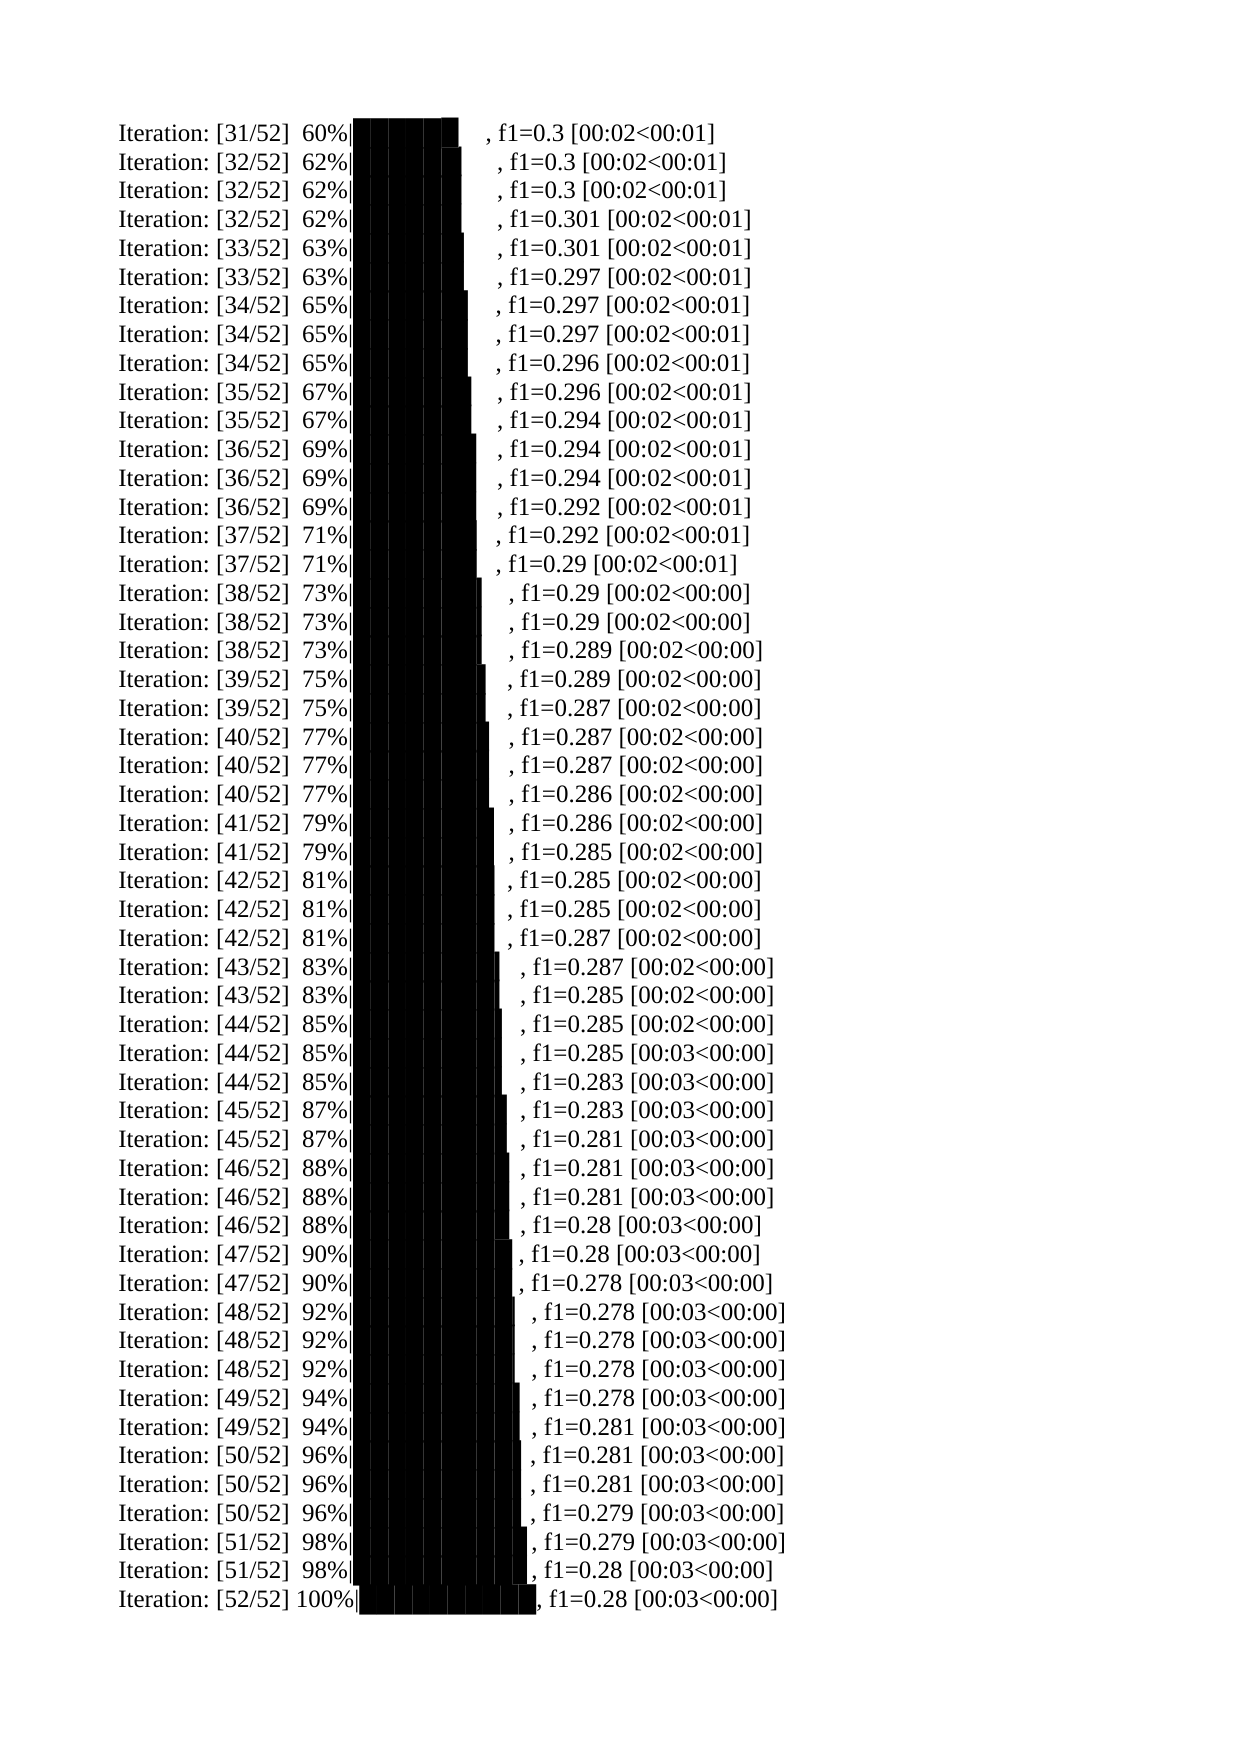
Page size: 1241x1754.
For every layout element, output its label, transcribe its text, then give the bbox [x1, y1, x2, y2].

text Iteration: [51/52] 98%|█████████▊, f1=0.28 [00:03<00:00] [118, 1556, 353, 1584]
text Iteration: [41/52] 79%|███████▉ , f1=0.285 [00:02<00:00] [494, 837, 1122, 866]
text Iteration: [43/52] 83%|████████▎ , f1=0.285 [00:02<00:00] [499, 981, 1122, 1009]
text Iteration: [52/52] 100%|██████████, f1=0.28 [00:03<00:00] [536, 1584, 1122, 1613]
text Iteration: [51/52] 98%|█████████▊, f1=0.279 [00:03<00:00] [527, 1527, 1122, 1556]
text Iteration: [40/52] 77%|███████▋ , f1=0.287 [00:02<00:00] [118, 722, 353, 751]
text Iteration: [34/52] 65%|██████▌ , f1=0.297 [00:02<00:01] [118, 319, 353, 348]
text Iteration: [52/52] 100%|██████████, f1=0.28 [00:03<00:00] [118, 1584, 359, 1613]
text Iteration: [32/52] 62%|██████▏ , f1=0.3 [00:02<00:01] [118, 176, 353, 204]
text Iteration: [49/52] 94%|█████████▍, f1=0.278 [00:03<00:00] [519, 1383, 1122, 1412]
text Iteration: [42/52] 81%|████████ , f1=0.285 [00:02<00:00] [118, 866, 353, 894]
text Iteration: [41/52] 79%|███████▉ , f1=0.286 [00:02<00:00] [118, 808, 353, 837]
text Iteration: [50/52] 96%|█████████▌, f1=0.281 [00:03<00:00] [118, 1469, 353, 1498]
text Iteration: [37/52] 71%|███████ , f1=0.292 [00:02<00:01] [477, 521, 1122, 549]
text Iteration: [51/52] 98%|█████████▊, f1=0.28 [00:03<00:00] [527, 1556, 1122, 1584]
text Iteration: [38/52] 73%|███████▎ , f1=0.289 [00:02<00:00] [118, 636, 353, 664]
text Iteration: [35/52] 67%|██████▋ , f1=0.294 [00:02<00:01] [118, 406, 353, 434]
text Iteration: [42/52] 81%|████████ , f1=0.287 [00:02<00:00] [494, 923, 1122, 952]
text Iteration: [48/52] 92%|█████████▏, f1=0.278 [00:03<00:00] [118, 1354, 353, 1383]
text Iteration: [50/52] 96%|█████████▌, f1=0.279 [00:03<00:00] [521, 1498, 1122, 1527]
text Iteration: [32/52] 62%|██████▏ , f1=0.3 [00:02<00:01] [118, 147, 353, 176]
text Iteration: [49/52] 94%|█████████▍, f1=0.281 [00:03<00:00] [118, 1412, 353, 1441]
text Iteration: [43/52] 83%|████████▎ , f1=0.287 [00:02<00:00] [118, 952, 353, 981]
text Iteration: [40/52] 77%|███████▋ , f1=0.287 [00:02<00:00] [489, 722, 1122, 751]
text Iteration: [44/52] 85%|████████▍ , f1=0.283 [00:03<00:00] [501, 1067, 1122, 1096]
text Iteration: [50/52] 96%|█████████▌, f1=0.281 [00:03<00:00] [521, 1441, 1122, 1469]
text Iteration: [34/52] 65%|██████▌ , f1=0.297 [00:02<00:01] [118, 291, 353, 319]
text Iteration: [42/52] 81%|████████ , f1=0.287 [00:02<00:00] [118, 923, 353, 952]
text Iteration: [50/52] 96%|█████████▌, f1=0.279 [00:03<00:00] [118, 1498, 353, 1527]
text Iteration: [42/52] 81%|████████ , f1=0.285 [00:02<00:00] [118, 894, 353, 923]
text Iteration: [34/52] 65%|██████▌ , f1=0.297 [00:02<00:01] [468, 291, 1122, 319]
text Iteration: [36/52] 69%|██████▉ , f1=0.294 [00:02<00:01] [476, 434, 1122, 463]
text Iteration: [43/52] 83%|████████▎ , f1=0.285 [00:02<00:00] [118, 981, 353, 1009]
text Iteration: [38/52] 73%|███████▎ , f1=0.29 [00:02<00:00] [482, 578, 1122, 607]
text Iteration: [46/52] 88%|████████▊ , f1=0.281 [00:03<00:00] [509, 1182, 1122, 1211]
text Iteration: [40/52] 77%|███████▋ , f1=0.286 [00:02<00:00] [489, 779, 1122, 808]
text Iteration: [40/52] 77%|███████▋ , f1=0.287 [00:02<00:00] [118, 751, 353, 779]
text Iteration: [51/52] 98%|█████████▊, f1=0.279 [00:03<00:00] [118, 1527, 353, 1556]
text Iteration: [46/52] 88%|████████▊ , f1=0.281 [00:03<00:00] [509, 1153, 1122, 1182]
text Iteration: [42/52] 81%|████████ , f1=0.285 [00:02<00:00] [494, 894, 1122, 923]
text Iteration: [50/52] 96%|█████████▌, f1=0.281 [00:03<00:00] [118, 1441, 353, 1469]
text Iteration: [47/52] 90%|█████████ , f1=0.28 [00:03<00:00] [512, 1239, 1122, 1268]
text Iteration: [32/52] 62%|██████▏ , f1=0.3 [00:02<00:01] [461, 176, 1122, 204]
text Iteration: [33/52] 63%|██████▎ , f1=0.301 [00:02<00:01] [464, 233, 1122, 262]
text Iteration: [49/52] 94%|█████████▍, f1=0.281 [00:03<00:00] [519, 1412, 1122, 1441]
text Iteration: [44/52] 85%|████████▍ , f1=0.283 [00:03<00:00] [118, 1067, 353, 1096]
text Iteration: [45/52] 87%|████████▋ , f1=0.283 [00:03<00:00] [506, 1096, 1122, 1124]
text Iteration: [38/52] 73%|███████▎ , f1=0.289 [00:02<00:00] [482, 636, 1122, 664]
text Iteration: [46/52] 88%|████████▊ , f1=0.281 [00:03<00:00] [118, 1153, 353, 1182]
text Iteration: [37/52] 71%|███████ , f1=0.29 [00:02<00:01] [477, 549, 1122, 578]
text Iteration: [36/52] 69%|██████▉ , f1=0.292 [00:02<00:01] [118, 492, 353, 521]
text Iteration: [32/52] 62%|██████▏ , f1=0.301 [00:02<00:01] [118, 204, 353, 233]
text Iteration: [34/52] 65%|██████▌ , f1=0.297 [00:02<00:01] [468, 319, 1122, 348]
text Iteration: [43/52] 83%|████████▎ , f1=0.287 [00:02<00:00] [499, 952, 1122, 981]
text Iteration: [39/52] 75%|███████▌ , f1=0.287 [00:02<00:00] [118, 693, 353, 722]
text Iteration: [31/52] 60%|█████▉ , f1=0.3 [00:02<00:01] [458, 118, 1122, 147]
text Iteration: [45/52] 87%|████████▋ , f1=0.281 [00:03<00:00] [506, 1124, 1122, 1153]
text Iteration: [38/52] 73%|███████▎ , f1=0.29 [00:02<00:00] [118, 578, 353, 607]
text Iteration: [34/52] 65%|██████▌ , f1=0.296 [00:02<00:01] [118, 348, 353, 377]
text Iteration: [44/52] 85%|████████▍ , f1=0.285 [00:03<00:00] [501, 1038, 1122, 1067]
text Iteration: [46/52] 88%|████████▊ , f1=0.281 [00:03<00:00] [118, 1182, 353, 1211]
text Iteration: [49/52] 94%|█████████▍, f1=0.278 [00:03<00:00] [118, 1383, 353, 1412]
text Iteration: [40/52] 77%|███████▋ , f1=0.286 [00:02<00:00] [118, 779, 353, 808]
text Iteration: [48/52] 92%|█████████▏, f1=0.278 [00:03<00:00] [514, 1326, 1122, 1354]
text Iteration: [38/52] 73%|███████▎ , f1=0.29 [00:02<00:00] [118, 607, 353, 636]
text Iteration: [39/52] 75%|███████▌ , f1=0.289 [00:02<00:00] [118, 664, 353, 693]
text Iteration: [35/52] 67%|██████▋ , f1=0.296 [00:02<00:01] [471, 377, 1122, 406]
text Iteration: [37/52] 71%|███████ , f1=0.29 [00:02<00:01] [118, 549, 353, 578]
text Iteration: [33/52] 63%|██████▎ , f1=0.297 [00:02<00:01] [464, 262, 1122, 291]
text Iteration: [36/52] 69%|██████▉ , f1=0.292 [00:02<00:01] [476, 492, 1122, 521]
text Iteration: [45/52] 87%|████████▋ , f1=0.283 [00:03<00:00] [118, 1096, 353, 1124]
text Iteration: [34/52] 65%|██████▌ , f1=0.296 [00:02<00:01] [468, 348, 1122, 377]
text Iteration: [36/52] 69%|██████▉ , f1=0.294 [00:02<00:01] [118, 434, 353, 463]
text Iteration: [39/52] 75%|███████▌ , f1=0.289 [00:02<00:00] [485, 664, 1122, 693]
text Iteration: [38/52] 73%|███████▎ , f1=0.29 [00:02<00:00] [482, 607, 1122, 636]
text Iteration: [39/52] 75%|███████▌ , f1=0.287 [00:02<00:00] [485, 693, 1122, 722]
text Iteration: [46/52] 88%|████████▊ , f1=0.28 [00:03<00:00] [509, 1211, 1122, 1239]
text Iteration: [31/52] 60%|█████▉ , f1=0.3 [00:02<00:01] [118, 118, 353, 147]
text Iteration: [44/52] 85%|████████▍ , f1=0.285 [00:02<00:00] [501, 1009, 1122, 1038]
text Iteration: [42/52] 81%|████████ , f1=0.285 [00:02<00:00] [494, 866, 1122, 894]
text Iteration: [33/52] 63%|██████▎ , f1=0.301 [00:02<00:01] [118, 233, 353, 262]
text Iteration: [37/52] 71%|███████ , f1=0.292 [00:02<00:01] [118, 521, 353, 549]
text Iteration: [47/52] 90%|█████████ , f1=0.278 [00:03<00:00] [512, 1268, 1122, 1297]
text Iteration: [41/52] 79%|███████▉ , f1=0.286 [00:02<00:00] [494, 808, 1122, 837]
text Iteration: [44/52] 85%|████████▍ , f1=0.285 [00:03<00:00] [118, 1038, 353, 1067]
text Iteration: [44/52] 85%|████████▍ , f1=0.285 [00:02<00:00] [118, 1009, 353, 1038]
text Iteration: [50/52] 96%|█████████▌, f1=0.281 [00:03<00:00] [521, 1469, 1122, 1498]
text Iteration: [36/52] 69%|██████▉ , f1=0.294 [00:02<00:01] [118, 463, 353, 492]
text Iteration: [45/52] 87%|████████▋ , f1=0.281 [00:03<00:00] [118, 1124, 353, 1153]
text Iteration: [32/52] 62%|██████▏ , f1=0.301 [00:02<00:01] [461, 204, 1122, 233]
text Iteration: [48/52] 92%|█████████▏, f1=0.278 [00:03<00:00] [514, 1354, 1122, 1383]
text Iteration: [33/52] 63%|██████▎ , f1=0.297 [00:02<00:01] [118, 262, 353, 291]
text Iteration: [36/52] 69%|██████▉ , f1=0.294 [00:02<00:01] [476, 463, 1122, 492]
text Iteration: [48/52] 92%|█████████▏, f1=0.278 [00:03<00:00] [118, 1297, 353, 1326]
text Iteration: [35/52] 67%|██████▋ , f1=0.294 [00:02<00:01] [471, 406, 1122, 434]
text Iteration: [47/52] 90%|█████████ , f1=0.278 [00:03<00:00] [118, 1268, 353, 1297]
text Iteration: [41/52] 79%|███████▉ , f1=0.285 [00:02<00:00] [118, 837, 353, 866]
text Iteration: [40/52] 77%|███████▋ , f1=0.287 [00:02<00:00] [489, 751, 1122, 779]
text Iteration: [46/52] 88%|████████▊ , f1=0.28 [00:03<00:00] [118, 1211, 353, 1239]
text Iteration: [32/52] 62%|██████▏ , f1=0.3 [00:02<00:01] [461, 147, 1122, 176]
text Iteration: [48/52] 92%|█████████▏, f1=0.278 [00:03<00:00] [118, 1326, 353, 1354]
text Iteration: [48/52] 92%|█████████▏, f1=0.278 [00:03<00:00] [514, 1297, 1122, 1326]
text Iteration: [47/52] 90%|█████████ , f1=0.28 [00:03<00:00] [118, 1239, 353, 1268]
text Iteration: [35/52] 67%|██████▋ , f1=0.296 [00:02<00:01] [118, 377, 353, 406]
